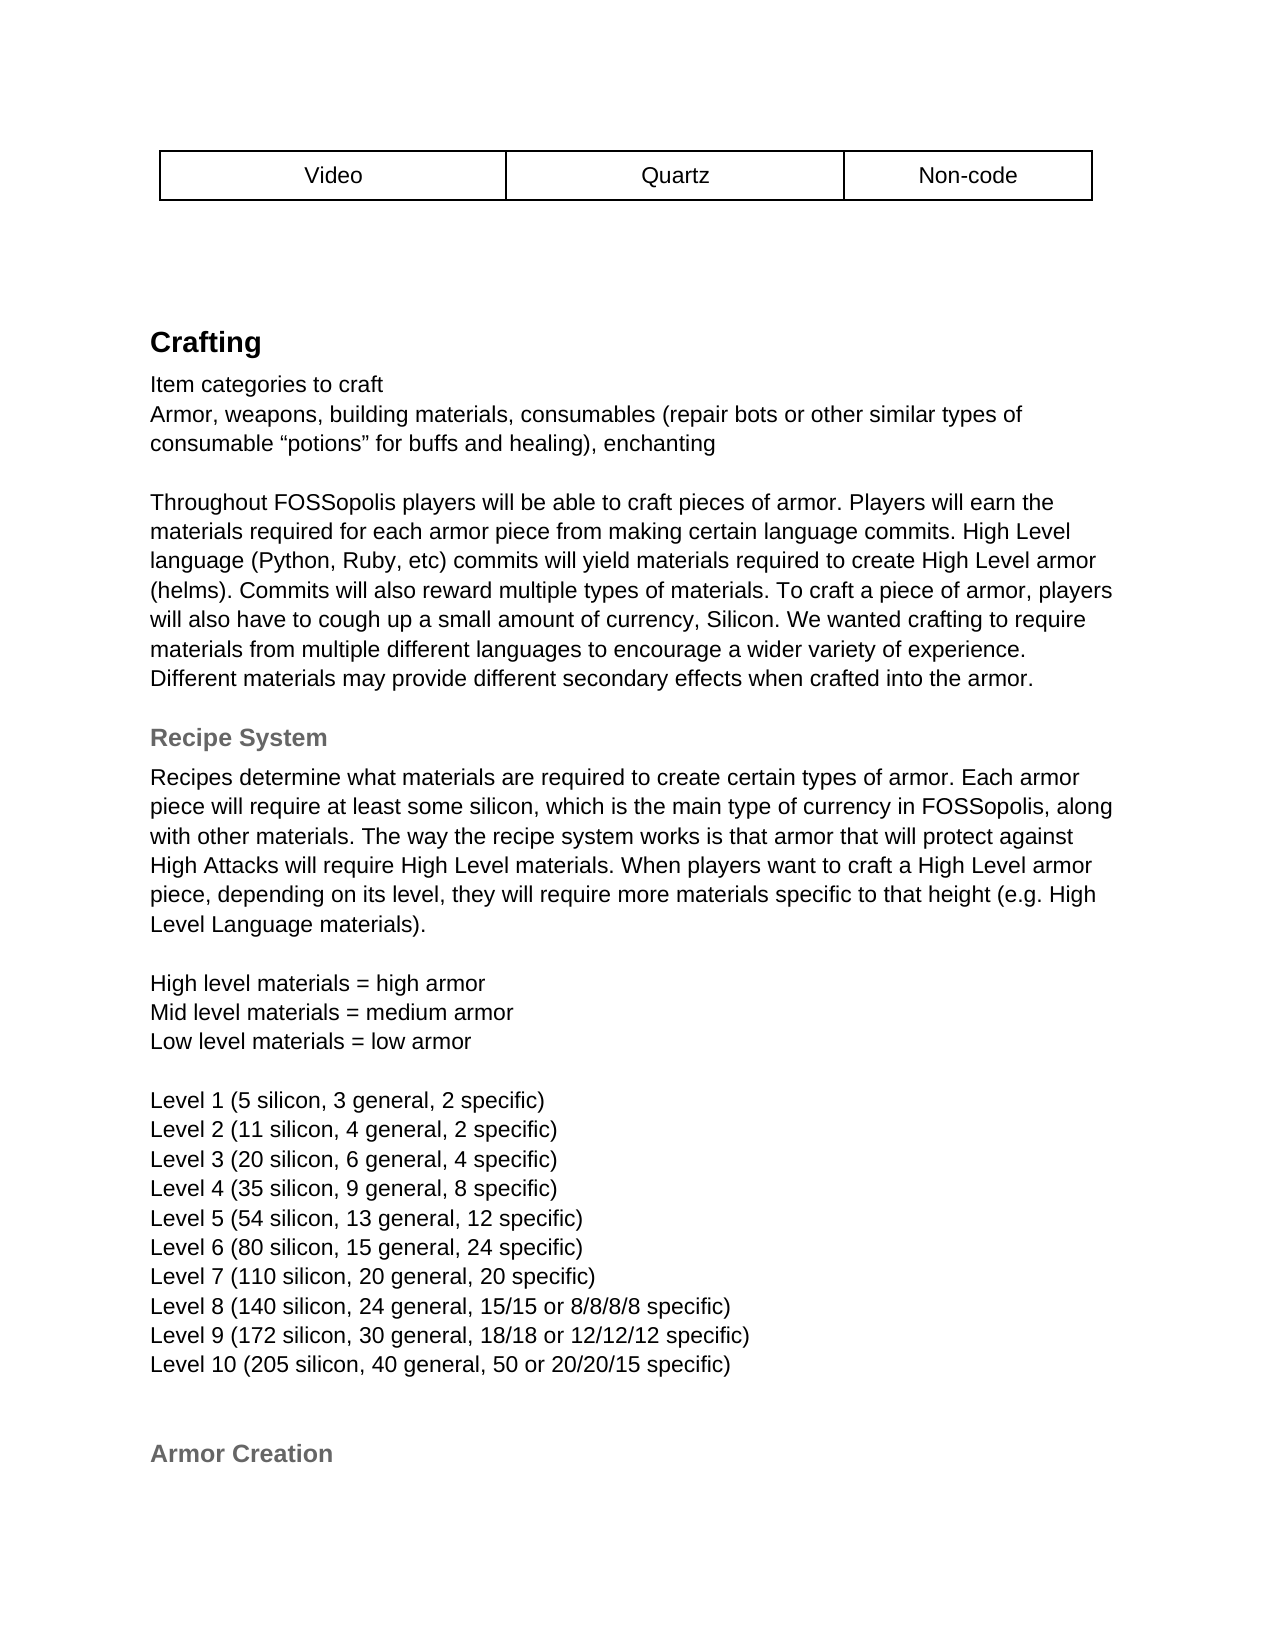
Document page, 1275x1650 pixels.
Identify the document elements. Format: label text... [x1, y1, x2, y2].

text Item categories to craft [150, 372, 1125, 398]
text Level 8 (140 silicon, 24 general, 15/15 or 8/8/8/8 specific) [150, 1293, 1125, 1319]
subtitle Armor Creation [150, 1440, 1125, 1468]
text Different materials may provide different secondary effects when crafted into the armor. [150, 666, 1125, 691]
text Throughout FOSSopolis players will be able to craft pieces of armor. Players will earn the materials required for each armor piece from making certain language commits. High Level language (Python, Ruby, etc) commits will yield materials required to create High Level armor (helms). Commits will also reward multiple types of materials. To craft a piece of armor, players will also have to cough up a small amount of currency, Silicon. We wanted crafting to require materials from multiple different languages to encourage a wider variety of experience. [150, 489, 1125, 662]
text Level 5 (54 silicon, 13 general, 12 specific) [150, 1205, 1125, 1231]
text Level 1 (5 silicon, 3 general, 2 specific) [150, 1088, 1125, 1113]
text Recipes determine what materials are required to create certain types of armor. Each armor piece will require at least some silicon, which is the main type of currency in FOSSopolis, along with other materials. The way the recipe system works is that armor that will protect against High Attacks will require High Level materials. When players want to craft a High Level armor piece, depending on its level, they will require more materials specific to that height (e.g. High Level Language materials). [150, 765, 1125, 937]
table_cell Quartz [507, 152, 843, 198]
table_cell Non-code [845, 152, 1091, 198]
subtitle Recipe System [150, 724, 1125, 752]
text Level 6 (80 silicon, 15 general, 24 specific) [150, 1235, 1125, 1260]
subtitle Crafting [150, 326, 1125, 359]
text High level materials = high armor [150, 970, 1125, 996]
text Level 7 (110 silicon, 20 general, 20 specific) [150, 1264, 1125, 1290]
text Level 4 (35 silicon, 9 general, 8 specific) [150, 1176, 1125, 1202]
text Armor, weapons, building materials, consumables (repair bots or other similar types of consumable “potions” for buffs and healing), enchanting [150, 401, 1125, 456]
table_cell Video [161, 152, 505, 198]
text Low level materials = low armor [150, 1029, 1125, 1055]
text Level 2 (11 silicon, 4 general, 2 specific) [150, 1117, 1125, 1143]
text Level 9 (172 silicon, 30 general, 18/18 or 12/12/12 specific) [150, 1323, 1125, 1348]
text Level 3 (20 silicon, 6 general, 4 specific) [150, 1147, 1125, 1172]
text Mid level materials = medium armor [150, 1000, 1125, 1025]
text Level 10 (205 silicon, 40 general, 50 or 20/20/15 specific) [150, 1352, 1125, 1378]
